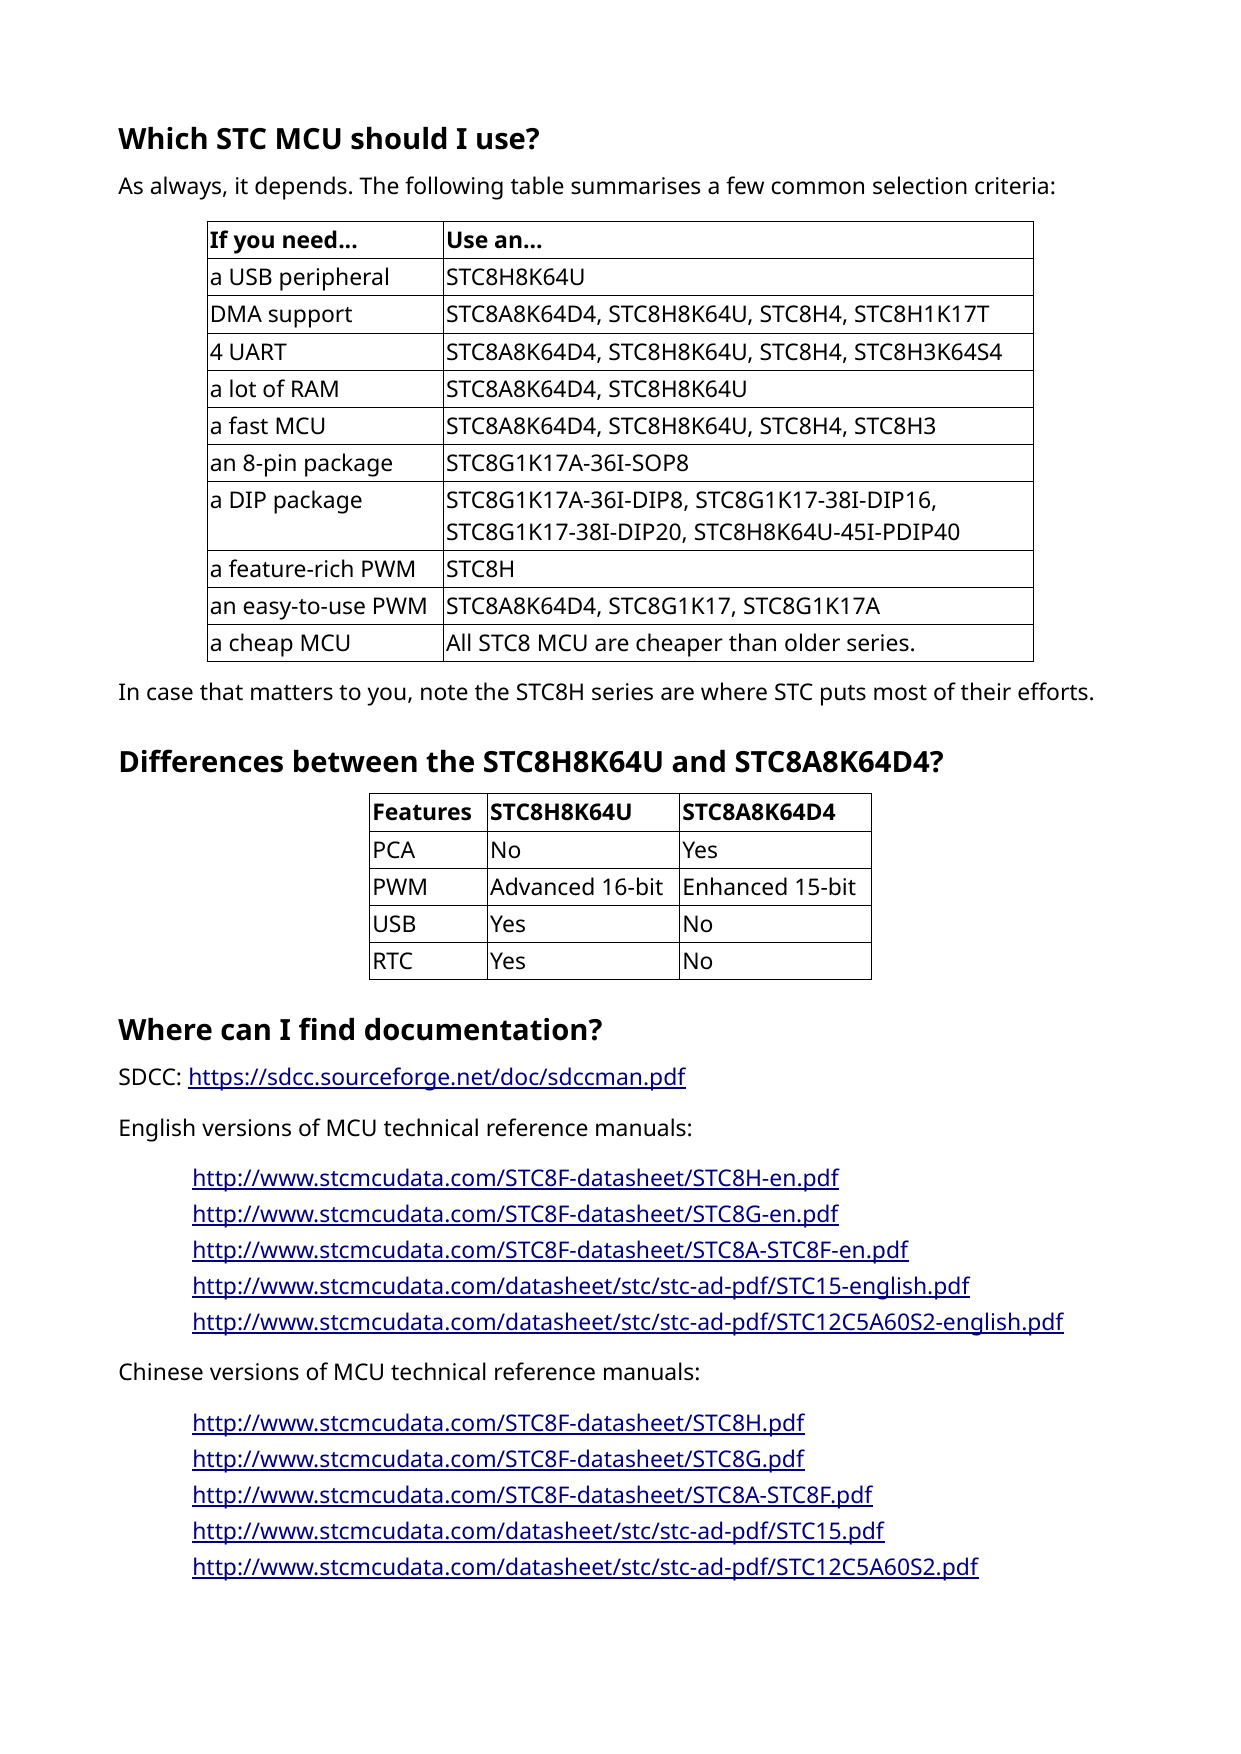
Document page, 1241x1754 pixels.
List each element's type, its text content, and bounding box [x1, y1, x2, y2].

table_header Use an... [444, 222, 1033, 258]
table_cell STC8G1K17A-36I-SOP8 [444, 445, 1033, 481]
table_cell STC8A8K64D4, STC8H8K64U, STC8H4, STC8H3 [444, 408, 1033, 444]
text http://www.stcmcudata.com/STC8F-datasheet/STC8G.pdf [192, 1443, 1122, 1474]
table_cell STC8A8K64D4, STC8G1K17, STC8G1K17A [444, 588, 1033, 624]
text http://www.stcmcudata.com/datasheet/stc/stc-ad-pdf/STC12C5A60S2-english.pdf [192, 1306, 1122, 1337]
text English versions of MCU technical reference manuals: [118, 1111, 1122, 1143]
table_header STC8H8K64U [488, 794, 679, 831]
table_cell DMA support [208, 296, 443, 332]
text http://www.stcmcudata.com/datasheet/stc/stc-ad-pdf/STC12C5A60S2.pdf [192, 1551, 1122, 1582]
text In case that matters to you, note the STC8H series are where STC puts most of their efforts. [118, 676, 1122, 707]
table_cell All STC8 MCU are cheaper than older series. [444, 625, 1033, 661]
table_cell STC8H8K64U [444, 259, 1033, 295]
table_cell an 8-pin package [208, 445, 443, 481]
table_cell a lot of RAM [208, 371, 443, 407]
subtitle Which STC MCU should I use? [118, 118, 1122, 158]
table_cell a cheap MCU [208, 625, 443, 661]
text http://www.stcmcudata.com/STC8F-datasheet/STC8H-en.pdf [192, 1162, 1122, 1193]
text http://www.stcmcudata.com/datasheet/stc/stc-ad-pdf/STC15.pdf [192, 1514, 1122, 1546]
table_header If you need... [208, 222, 443, 258]
table_cell a feature-rich PWM [208, 551, 443, 587]
table_cell STC8H [444, 551, 1033, 587]
text http://www.stcmcudata.com/STC8F-datasheet/STC8A-STC8F.pdf [192, 1479, 1122, 1510]
table_cell STC8A8K64D4, STC8H8K64U, STC8H4, STC8H1K17T [444, 296, 1033, 332]
table_header STC8A8K64D4 [680, 794, 871, 831]
table_cell a fast MCU [208, 408, 443, 444]
text http://www.stcmcudata.com/STC8F-datasheet/STC8A-STC8F-en.pdf [192, 1234, 1122, 1265]
table_cell an easy-to-use PWM [208, 588, 443, 624]
table_cell Yes [488, 906, 679, 942]
table_cell STC8A8K64D4, STC8H8K64U, STC8H4, STC8H3K64S4 [444, 334, 1033, 369]
text http://www.stcmcudata.com/STC8F-datasheet/STC8G-en.pdf [192, 1198, 1122, 1229]
table_cell 4 UART [208, 334, 443, 369]
table_cell No [680, 906, 871, 942]
table_header Features [370, 794, 487, 831]
text Chinese versions of MCU technical reference manuals: [118, 1356, 1122, 1387]
text http://www.stcmcudata.com/STC8F-datasheet/STC8H.pdf [192, 1407, 1122, 1438]
table_cell STC8G1K17A-36I-DIP8, STC8G1K17-38I-DIP16, STC8G1K17-38I-DIP20, STC8H8K64U-45I-PDIP40 [444, 482, 1033, 549]
text SDCC: https://sdcc.sourceforge.net/doc/sdccman.pdf [118, 1061, 1122, 1092]
table_cell Advanced 16-bit [488, 869, 679, 905]
table_cell USB [370, 906, 487, 942]
text As always, it depends. The following table summarises a few common selection criteria: [118, 170, 1122, 202]
table_cell STC8A8K64D4, STC8H8K64U [444, 371, 1033, 407]
table_cell a USB peripheral [208, 259, 443, 295]
table_cell PCA [370, 832, 487, 868]
table_cell PWM [370, 869, 487, 905]
table_cell RTC [370, 943, 487, 979]
table_cell a DIP package [208, 482, 443, 549]
table_cell No [680, 943, 871, 979]
table_cell Enhanced 15-bit [680, 869, 871, 905]
table_cell Yes [488, 943, 679, 979]
text http://www.stcmcudata.com/datasheet/stc/stc-ad-pdf/STC15-english.pdf [192, 1270, 1122, 1301]
subtitle Where can I find documentation? [118, 1009, 1122, 1048]
table_cell Yes [680, 832, 871, 868]
subtitle Differences between the STC8H8K64U and STC8A8K64D4? [118, 741, 1122, 781]
table_cell No [488, 832, 679, 868]
